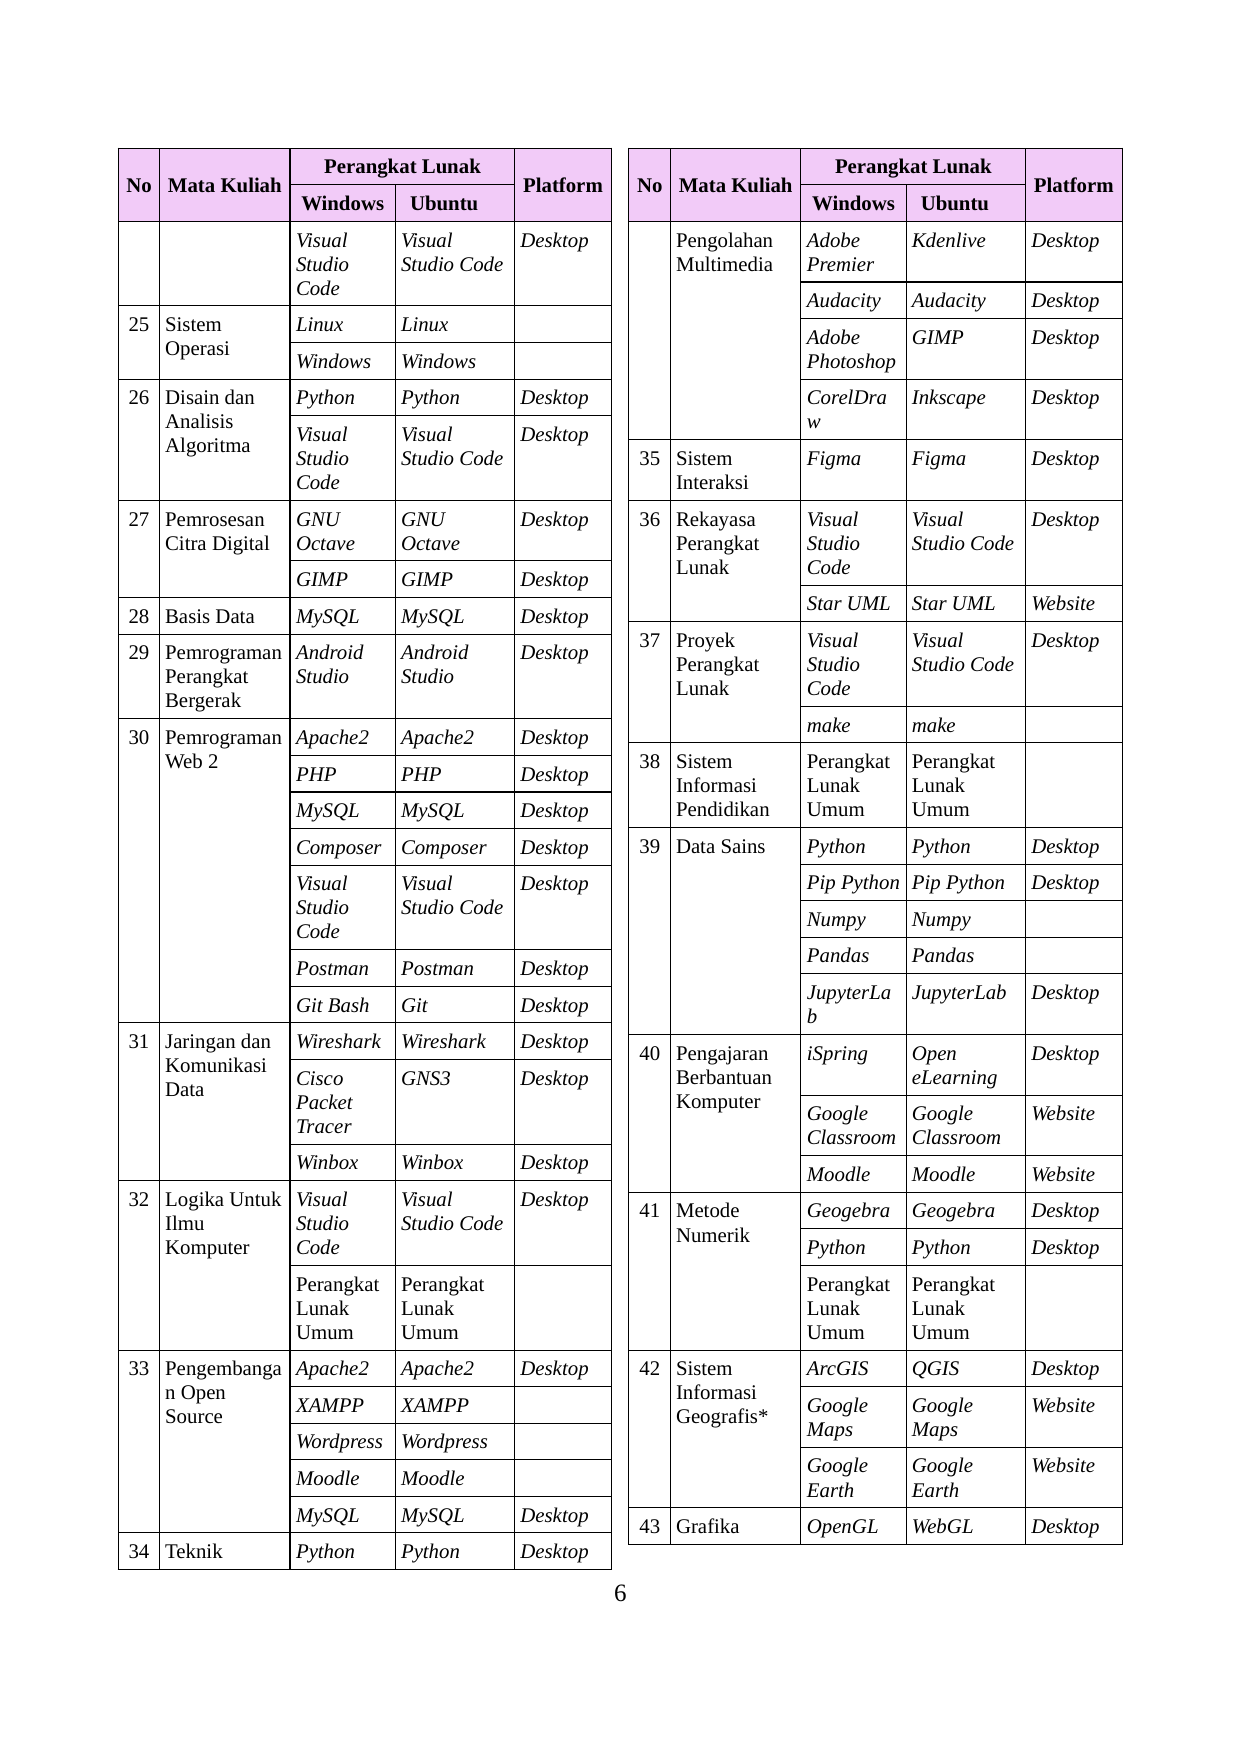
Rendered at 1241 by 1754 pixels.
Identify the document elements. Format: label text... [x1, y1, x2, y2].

table_cell Pip Python [801, 865, 906, 900]
table_cell Python [291, 1533, 395, 1569]
table_cell 29 [119, 635, 159, 718]
table_cell Desktop [515, 1060, 611, 1143]
table_cell 42 [629, 1351, 670, 1507]
table_cell Desktop [515, 598, 611, 633]
table_cell WebGL [907, 1508, 1025, 1544]
table_cell Postman [291, 950, 395, 986]
table_cell Basis Data [160, 598, 289, 633]
table_cell Visual Studio Code [291, 222, 395, 305]
table_cell GIMP [907, 319, 1025, 378]
table_cell Google Classroom [801, 1096, 906, 1155]
table_cell OpenGL [801, 1508, 906, 1544]
table_cell 39 [629, 828, 670, 1034]
table_cell Geogebra [907, 1193, 1025, 1228]
table_cell Desktop [1026, 1193, 1122, 1228]
table_cell Composer [396, 829, 514, 864]
table_cell Pandas [907, 938, 1025, 973]
table_cell Wireshark [291, 1023, 395, 1059]
table_cell Desktop [1026, 501, 1122, 584]
table_cell Website [1026, 1387, 1122, 1447]
table_cell QGIS [907, 1351, 1025, 1386]
table_cell Winbox [396, 1145, 514, 1180]
table_cell Visual Studio Code [291, 416, 395, 500]
table_cell [515, 1424, 611, 1459]
table_cell 31 [119, 1023, 159, 1180]
table_cell Perangkat Lunak Umum [291, 1266, 395, 1349]
table_cell Desktop [1026, 622, 1122, 706]
table_cell Desktop [1026, 222, 1122, 281]
table_cell Visual Studio Code [396, 222, 514, 305]
table_cell Desktop [1026, 283, 1122, 318]
table_cell make [801, 707, 906, 742]
table_cell [515, 343, 611, 378]
table_cell Google Maps [801, 1387, 906, 1447]
table_cell Perangkat Lunak Umum [801, 1266, 906, 1349]
table_cell 32 [119, 1181, 159, 1349]
table_cell Pengolahan Multimedia [671, 222, 800, 439]
table_cell 37 [629, 622, 670, 742]
table_cell Adobe Photoshop [801, 319, 906, 378]
table_cell Desktop [1026, 865, 1122, 900]
table_header Perangkat Lunak [801, 149, 1025, 184]
table_cell Website [1026, 1156, 1122, 1192]
table_cell Desktop [515, 950, 611, 986]
table_cell Composer [291, 829, 395, 864]
table_cell Website [1026, 586, 1122, 621]
table_cell Desktop [515, 635, 611, 718]
table_cell Desktop [515, 793, 611, 828]
table_cell [515, 1387, 611, 1423]
table_cell Android Studio [396, 635, 514, 718]
table_cell Apache2 [396, 719, 514, 755]
table_cell Perangkat Lunak Umum [907, 743, 1025, 827]
table_cell 25 [119, 306, 159, 378]
table_cell Google Earth [801, 1448, 906, 1507]
table_cell Desktop [515, 501, 611, 560]
table_header Platform [1026, 149, 1122, 221]
table_cell JupyterLab [907, 974, 1025, 1034]
table_cell Pemrosesan Citra Digital [160, 501, 289, 597]
table_cell Sistem Interaksi [671, 440, 800, 500]
table_header No [629, 149, 670, 221]
table_cell Perangkat Lunak Umum [801, 743, 906, 827]
table_cell Python [907, 828, 1025, 863]
table_cell Python [801, 828, 906, 863]
table_cell [629, 222, 670, 439]
table_cell Open eLearning [907, 1035, 1025, 1094]
table_cell Winbox [291, 1145, 395, 1180]
table_cell Metode Numerik [671, 1193, 800, 1349]
table_cell Desktop [515, 416, 611, 500]
table_cell Desktop [515, 866, 611, 949]
table_cell Apache2 [291, 719, 395, 755]
table_cell Visual Studio Code [291, 1181, 395, 1265]
table_cell Visual Studio Code [801, 622, 906, 706]
table_cell 36 [629, 501, 670, 621]
table_cell GNU Octave [396, 501, 514, 560]
table_cell Desktop [515, 561, 611, 597]
table_cell [1026, 901, 1122, 937]
table_cell GNU Octave [291, 501, 395, 560]
table_cell 38 [629, 743, 670, 827]
table_cell Audacity [801, 283, 906, 318]
table_cell 30 [119, 719, 159, 1022]
table_cell Windows [291, 343, 395, 378]
table_cell [515, 1266, 611, 1349]
table_cell Pengajaran Berbantuan Komputer [671, 1035, 800, 1192]
table_cell MySQL [291, 1497, 395, 1532]
table_cell 26 [119, 380, 159, 500]
table_cell Desktop [1026, 1229, 1122, 1265]
table_cell Cisco Packet Tracer [291, 1060, 395, 1143]
table_cell Python [907, 1229, 1025, 1265]
table_header Perangkat Lunak [291, 149, 514, 184]
table_cell Grafika [671, 1508, 800, 1544]
table_cell Windows [396, 343, 514, 378]
table_cell Moodle [907, 1156, 1025, 1192]
table_cell Desktop [1026, 319, 1122, 378]
table_cell Git Bash [291, 987, 395, 1022]
table_cell Pip Python [907, 865, 1025, 900]
table_cell MySQL [396, 598, 514, 633]
table_cell ArcGIS [801, 1351, 906, 1386]
table_cell GNS3 [396, 1060, 514, 1143]
table_cell Website [1026, 1448, 1122, 1507]
table_cell Visual Studio Code [396, 866, 514, 949]
table_header No [119, 149, 159, 221]
table_cell Desktop [515, 1351, 611, 1386]
table_cell Wireshark [396, 1023, 514, 1059]
table_cell Adobe Premier [801, 222, 906, 281]
table_cell Numpy [907, 901, 1025, 937]
table_cell 33 [119, 1351, 159, 1532]
table_cell Moodle [801, 1156, 906, 1192]
table_cell Android Studio [291, 635, 395, 718]
table_cell make [907, 707, 1025, 742]
table_cell 40 [629, 1035, 670, 1192]
table_cell Pengembangan Open Source [160, 1351, 289, 1532]
table_cell Moodle [291, 1460, 395, 1496]
table_cell iSpring [801, 1035, 906, 1094]
table_cell Google Earth [907, 1448, 1025, 1507]
table_cell Google Classroom [907, 1096, 1025, 1155]
table_cell Visual Studio Code [396, 1181, 514, 1265]
table_cell [515, 1460, 611, 1496]
table_cell Visual Studio Code [291, 866, 395, 949]
table_cell Perangkat Lunak Umum [907, 1266, 1025, 1349]
table_cell Star UML [801, 586, 906, 621]
table_cell Sistem Informasi Geografis* [671, 1351, 800, 1507]
table_cell MySQL [291, 598, 395, 633]
table_cell Visual Studio Code [907, 622, 1025, 706]
table_cell Desktop [515, 829, 611, 864]
table_cell Desktop [1026, 380, 1122, 439]
table_cell Wordpress [291, 1424, 395, 1459]
table_cell Linux [396, 306, 514, 342]
table_cell Google Maps [907, 1387, 1025, 1447]
table_cell Desktop [1026, 828, 1122, 863]
table_cell Desktop [515, 1023, 611, 1059]
table_cell Perangkat Lunak Umum [396, 1266, 514, 1349]
table_cell Desktop [515, 1533, 611, 1569]
table_cell Linux [291, 306, 395, 342]
table_cell 34 [119, 1533, 159, 1569]
table_cell MySQL [396, 793, 514, 828]
table_cell Proyek Perangkat Lunak [671, 622, 800, 742]
table_cell GIMP [291, 561, 395, 597]
table_cell Desktop [1026, 1508, 1122, 1544]
table_cell [1026, 1266, 1122, 1349]
table_cell Apache2 [291, 1351, 395, 1386]
table_cell Python [396, 1533, 514, 1569]
table_cell Desktop [515, 1145, 611, 1180]
table_cell 41 [629, 1193, 670, 1349]
table_cell MySQL [396, 1497, 514, 1532]
table_cell Apache2 [396, 1351, 514, 1386]
table_cell Visual Studio Code [907, 501, 1025, 584]
table_cell Desktop [515, 1181, 611, 1265]
table_cell Desktop [515, 222, 611, 305]
table_header Platform [515, 149, 611, 221]
table_cell Desktop [515, 719, 611, 755]
table_cell Logika Untuk Ilmu Komputer [160, 1181, 289, 1349]
table_cell Desktop [1026, 1035, 1122, 1094]
table_cell Jaringan dan Komunikasi Data [160, 1023, 289, 1180]
table_cell JupyterLab [801, 974, 906, 1034]
table_header Mata Kuliah [671, 149, 800, 221]
table_cell 35 [629, 440, 670, 500]
table_cell Desktop [515, 756, 611, 791]
table_cell Desktop [1026, 974, 1122, 1034]
table_cell Figma [801, 440, 906, 500]
table_header Mata Kuliah [160, 149, 289, 221]
table_cell Windows [291, 185, 395, 221]
table_cell Kdenlive [907, 222, 1025, 281]
table_cell Numpy [801, 901, 906, 937]
table_cell Visual Studio Code [396, 416, 514, 500]
table_cell [1026, 938, 1122, 973]
table_cell Windows [801, 185, 906, 221]
table_cell Website [1026, 1096, 1122, 1155]
table_cell Geogebra [801, 1193, 906, 1228]
table_cell GIMP [396, 561, 514, 597]
table_cell [1026, 743, 1122, 827]
table_cell Python [396, 380, 514, 415]
table_cell PHP [291, 756, 395, 791]
table_cell Visual Studio Code [801, 501, 906, 584]
table_cell Wordpress [396, 1424, 514, 1459]
table_cell Desktop [515, 1497, 611, 1532]
table_cell Rekayasa Perangkat Lunak [671, 501, 800, 621]
table_cell Star UML [907, 586, 1025, 621]
table_cell 28 [119, 598, 159, 633]
table_cell Sistem Operasi [160, 306, 289, 378]
table_cell Ubuntu [907, 185, 1025, 221]
table_cell Desktop [515, 380, 611, 415]
table_cell 43 [629, 1508, 670, 1544]
table_cell Postman [396, 950, 514, 986]
table_cell Python [801, 1229, 906, 1265]
table_cell Pemrograman Web 2 [160, 719, 289, 1022]
table_cell Figma [907, 440, 1025, 500]
table_cell XAMPP [396, 1387, 514, 1423]
table_cell MySQL [291, 793, 395, 828]
table_cell Audacity [907, 283, 1025, 318]
table_cell Pandas [801, 938, 906, 973]
table_cell CorelDraw [801, 380, 906, 439]
table_cell PHP [396, 756, 514, 791]
table_cell Inkscape [907, 380, 1025, 439]
table_cell Ubuntu [396, 185, 514, 221]
table_cell Pemrograman Perangkat Bergerak [160, 635, 289, 718]
table_cell Disain dan Analisis Algoritma [160, 380, 289, 500]
table_cell Teknik [160, 1533, 289, 1569]
table_cell Moodle [396, 1460, 514, 1496]
table_cell Desktop [1026, 440, 1122, 500]
table_cell XAMPP [291, 1387, 395, 1423]
table_cell [515, 306, 611, 342]
table_cell 27 [119, 501, 159, 597]
table_cell Git [396, 987, 514, 1022]
table_cell Data Sains [671, 828, 800, 1034]
table_cell [1026, 707, 1122, 742]
table_cell Desktop [1026, 1351, 1122, 1386]
table_cell Python [291, 380, 395, 415]
table_cell Desktop [515, 987, 611, 1022]
table_cell Sistem Informasi Pendidikan [671, 743, 800, 827]
